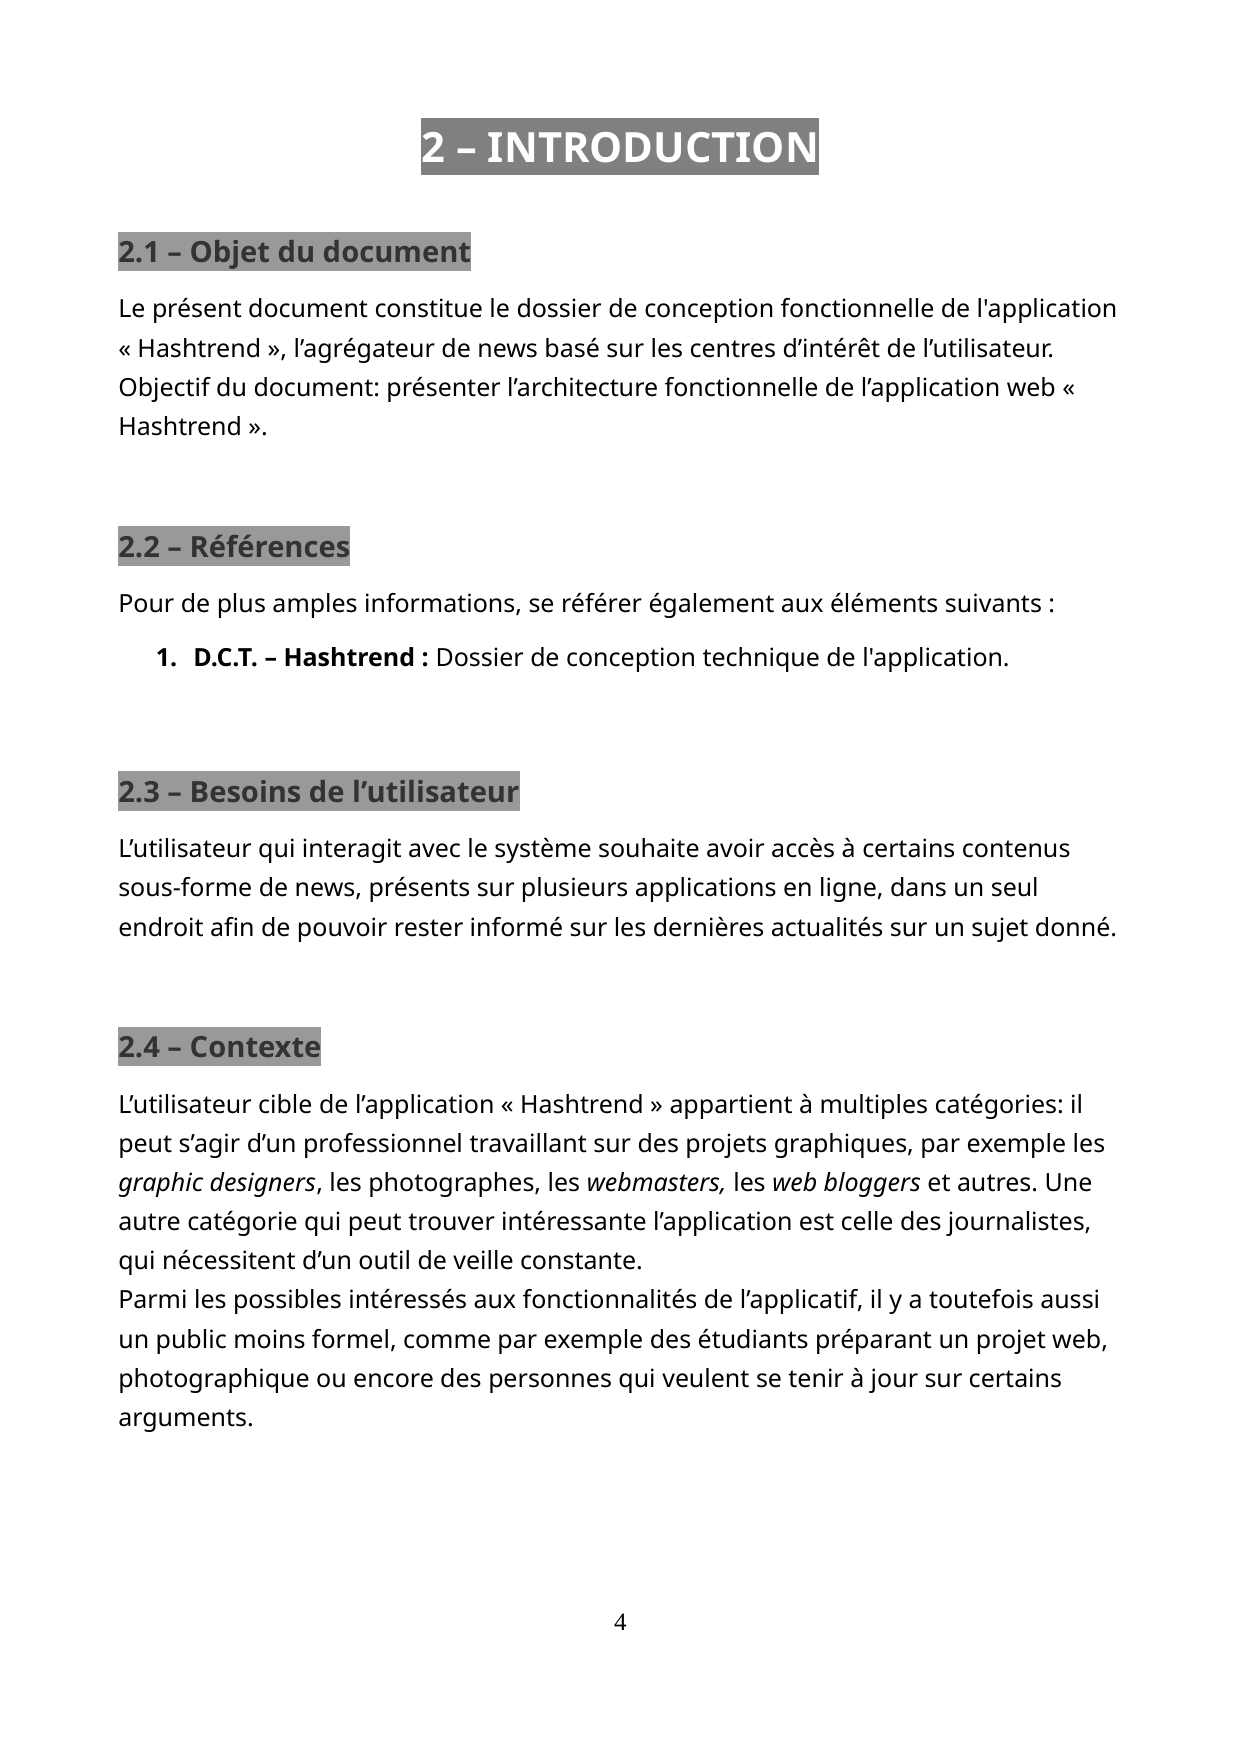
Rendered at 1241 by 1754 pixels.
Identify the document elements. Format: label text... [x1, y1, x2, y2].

text 2 – INTRODUCTION [118, 118, 1122, 175]
text Parmi les possibles intéressés aux fonctionnalités de l’applicatif, il y a toutefois aussi un public moins formel, comme par exemple des étudiants préparant un projet web, photographique ou encore des personnes qui veulent se tenir à jour sur certains arguments. [118, 1282, 1122, 1434]
text 2.3 – Besoins de l’utilisateur [118, 771, 1122, 811]
text L’utilisateur qui interagit avec le système souhaite avoir accès à certains contenus sous-forme de news, présents sur plusieurs applications en ligne, dans un seul endroit afin de pouvoir rester informé sur les dernières actualités sur un sujet donné. [118, 831, 1122, 943]
text 2.1 – Objet du document [118, 232, 1122, 271]
list D.C.T. – Hashtrend : Dossier de conception technique de l'application. [156, 639, 1122, 673]
text 2.2 – Références [118, 526, 1122, 566]
text Objectif du document: présenter l’architecture fonctionnelle de l’application web « Hashtrend ». [118, 369, 1122, 443]
text Pour de plus amples informations, se référer également aux éléments suivants : [118, 586, 1122, 620]
text 2.4 – Contexte [118, 1027, 1122, 1066]
text L’utilisateur cible de l’application « Hashtrend » appartient à multiples catégories: il peut s’agir d’un professionnel travaillant sur des projets graphiques, par exemple les graphic designers, les photographes, les webmasters, les web bloggers et autres. Une autre catégorie qui peut trouver intéressante l’application est celle des journalistes, qui nécessitent d’un outil de veille constante. [118, 1086, 1122, 1277]
text Le présent document constitue le dossier de conception fonctionnelle de l'application « Hashtrend », l’agrégateur de news basé sur les centres d’intérêt de l’utilisateur. [118, 291, 1122, 364]
